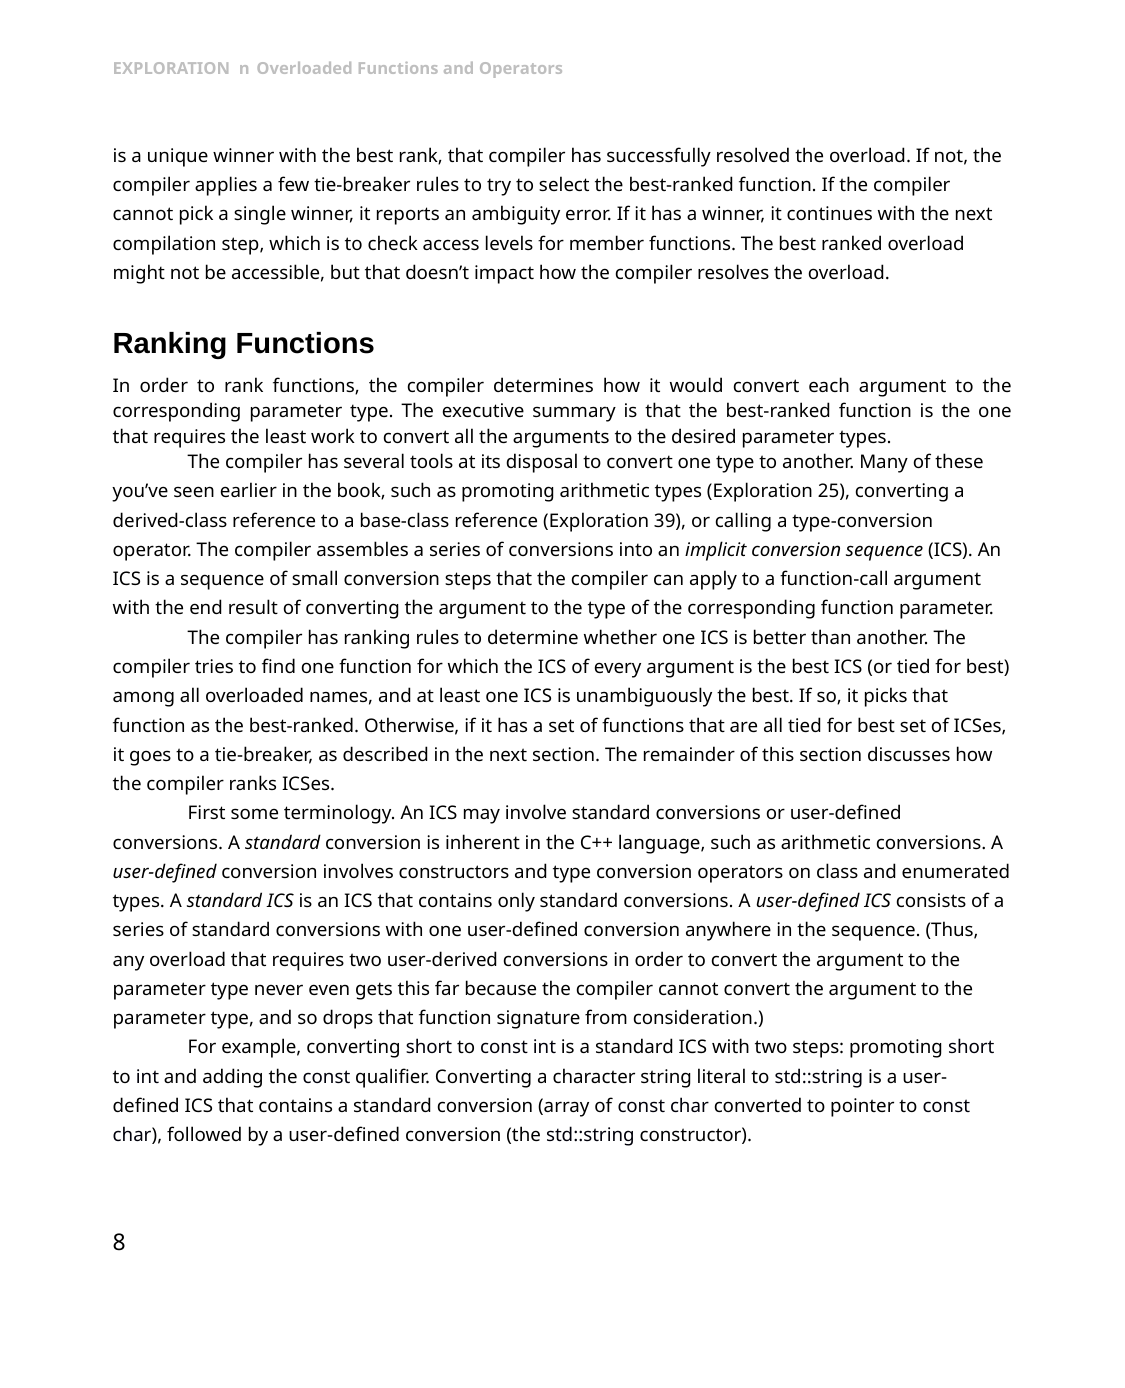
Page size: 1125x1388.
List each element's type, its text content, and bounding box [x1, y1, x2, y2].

subtitle Ranking Functions [112, 326, 1012, 359]
text First some terminology. An ICS may involve standard conversions or user-defined conversions. A standard conversion is inherent in the C++ language, such as arithmetic conversions. A user-defined conversion involves constructors and type conversion operators on class and enumerated types. A standard ICS is an ICS that contains only standard conversions. A user-defined ICS consists of a series of standard conversions with one user-defined conversion anywhere in the sequence. (Thus, any overload that requires two user-derived conversions in order to convert the argument to the parameter type never even gets this far because the compiler cannot convert the argument to the parameter type, and so drops that function signature from consideration.) [112, 800, 1012, 1030]
text For example, converting short to const int is a standard ICS with two steps: promoting short to int and adding the const qualifier. Converting a character string literal to std::string is a user-defined ICS that contains a standard conversion (array of const char converted to pointer to const char), followed by a user-defined conversion (the std::string constructor). [112, 1034, 1012, 1147]
text is a unique winner with the best rank, that compiler has successfully resolved the overload. If not, the compiler applies a few tie-breaker rules to try to select the best-ranked function. If the compiler cannot pick a single winner, it reports an ambiguity error. If it has a winner, it continues with the next compilation step, which is to check access levels for member functions. The best ranked overload might not be accessible, but that doesn’t impact how the compiler resolves the overload. [112, 142, 1012, 284]
text In order to rank functions, the compiler determines how it would convert each argument to the corresponding parameter type. The executive summary is that the best-ranked function is the one that requires the least work to convert all the arguments to the desired parameter types. [112, 372, 1012, 448]
text The compiler has several tools at its disposal to convert one type to another. Many of these you’ve seen earlier in the book, such as promoting arithmetic types (Exploration 25), converting a derived-class reference to a base-class reference (Exploration 39), or calling a type-conversion operator. The compiler assembles a series of conversions into an implicit conversion sequence (ICS). An ICS is a sequence of small conversion steps that the compiler can apply to a function-call argument with the end result of converting the argument to the type of the corresponding function parameter. [112, 448, 1012, 620]
text The compiler has ranking rules to determine whether one ICS is better than another. The compiler tries to find one function for which the ICS of every argument is the best ICS (or tied for best) among all overloaded names, and at least one ICS is unambiguously the best. If so, it picks that function as the best-ranked. Otherwise, if it has a set of functions that are all tied for best set of ICSes, it goes to a tie-breaker, as described in the next section. The remainder of this section discusses how the compiler ranks ICSes. [112, 624, 1012, 796]
